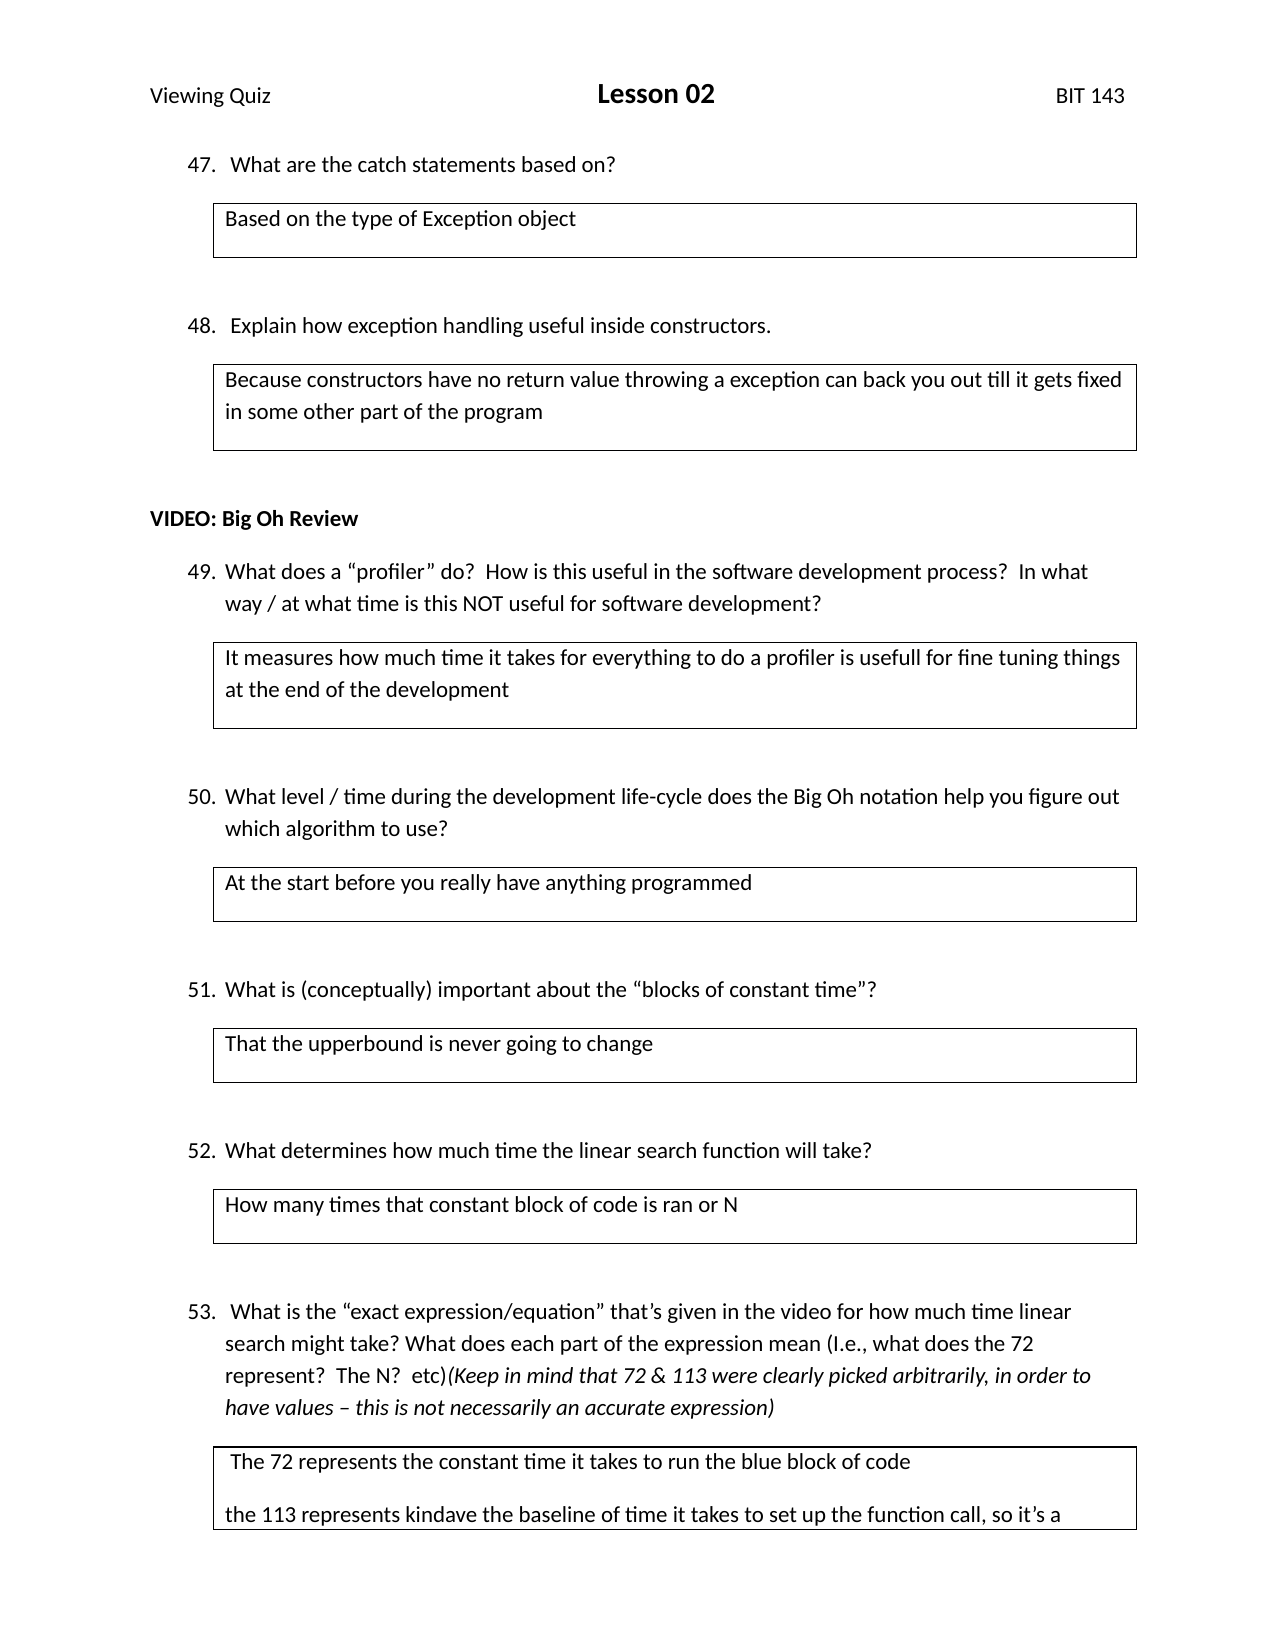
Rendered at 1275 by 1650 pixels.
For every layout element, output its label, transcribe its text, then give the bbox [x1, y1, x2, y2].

table_header It measures how much time it takes for everything to do a profiler is usefull for fine tuning things at the end of the development [214, 643, 1136, 728]
list What is (conceptually) important about the “blocks of constant time”? [187, 975, 1125, 1003]
list What determines how much time the linear search function will take? [187, 1136, 1125, 1164]
list What are the catch statements based on? [187, 150, 1125, 178]
list Explain how exception handling useful inside constructors. [187, 311, 1125, 339]
list What does a “profiler” do? How is this useful in the software development process? In what way / at what time is this NOT useful for software development? [187, 557, 1125, 617]
table_header The 72 represents the constant time it takes to run the blue block of code the 113 represents kindave the baseline of time it takes to set up the function call, so it’s a [214, 1448, 1136, 1528]
table_header Based on the type of Exception object [214, 204, 1136, 257]
table_header How many times that constant block of code is ran or N [214, 1190, 1136, 1243]
table_header That the upperbound is never going to change [214, 1029, 1136, 1082]
list What level / time during the development life-cycle does the Big Oh notation help you figure out which algorithm to use? [187, 782, 1125, 842]
text VIDEO: Big Oh Review [150, 504, 1125, 532]
table_header Because constructors have no return value throwing a exception can back you out till it gets fixed in some other part of the program [214, 365, 1136, 450]
table_header At the start before you really have anything programmed [214, 868, 1136, 921]
list What is the “exact expression/equation” that’s given in the video for how much time linear search might take? What does each part of the expression mean (I.e., what does the 72 represent? The N? etc)(Keep in mind that 72 & 113 were clearly picked arbitrarily, in order to have values – this is not necessarily an accurate expression) [187, 1297, 1125, 1421]
